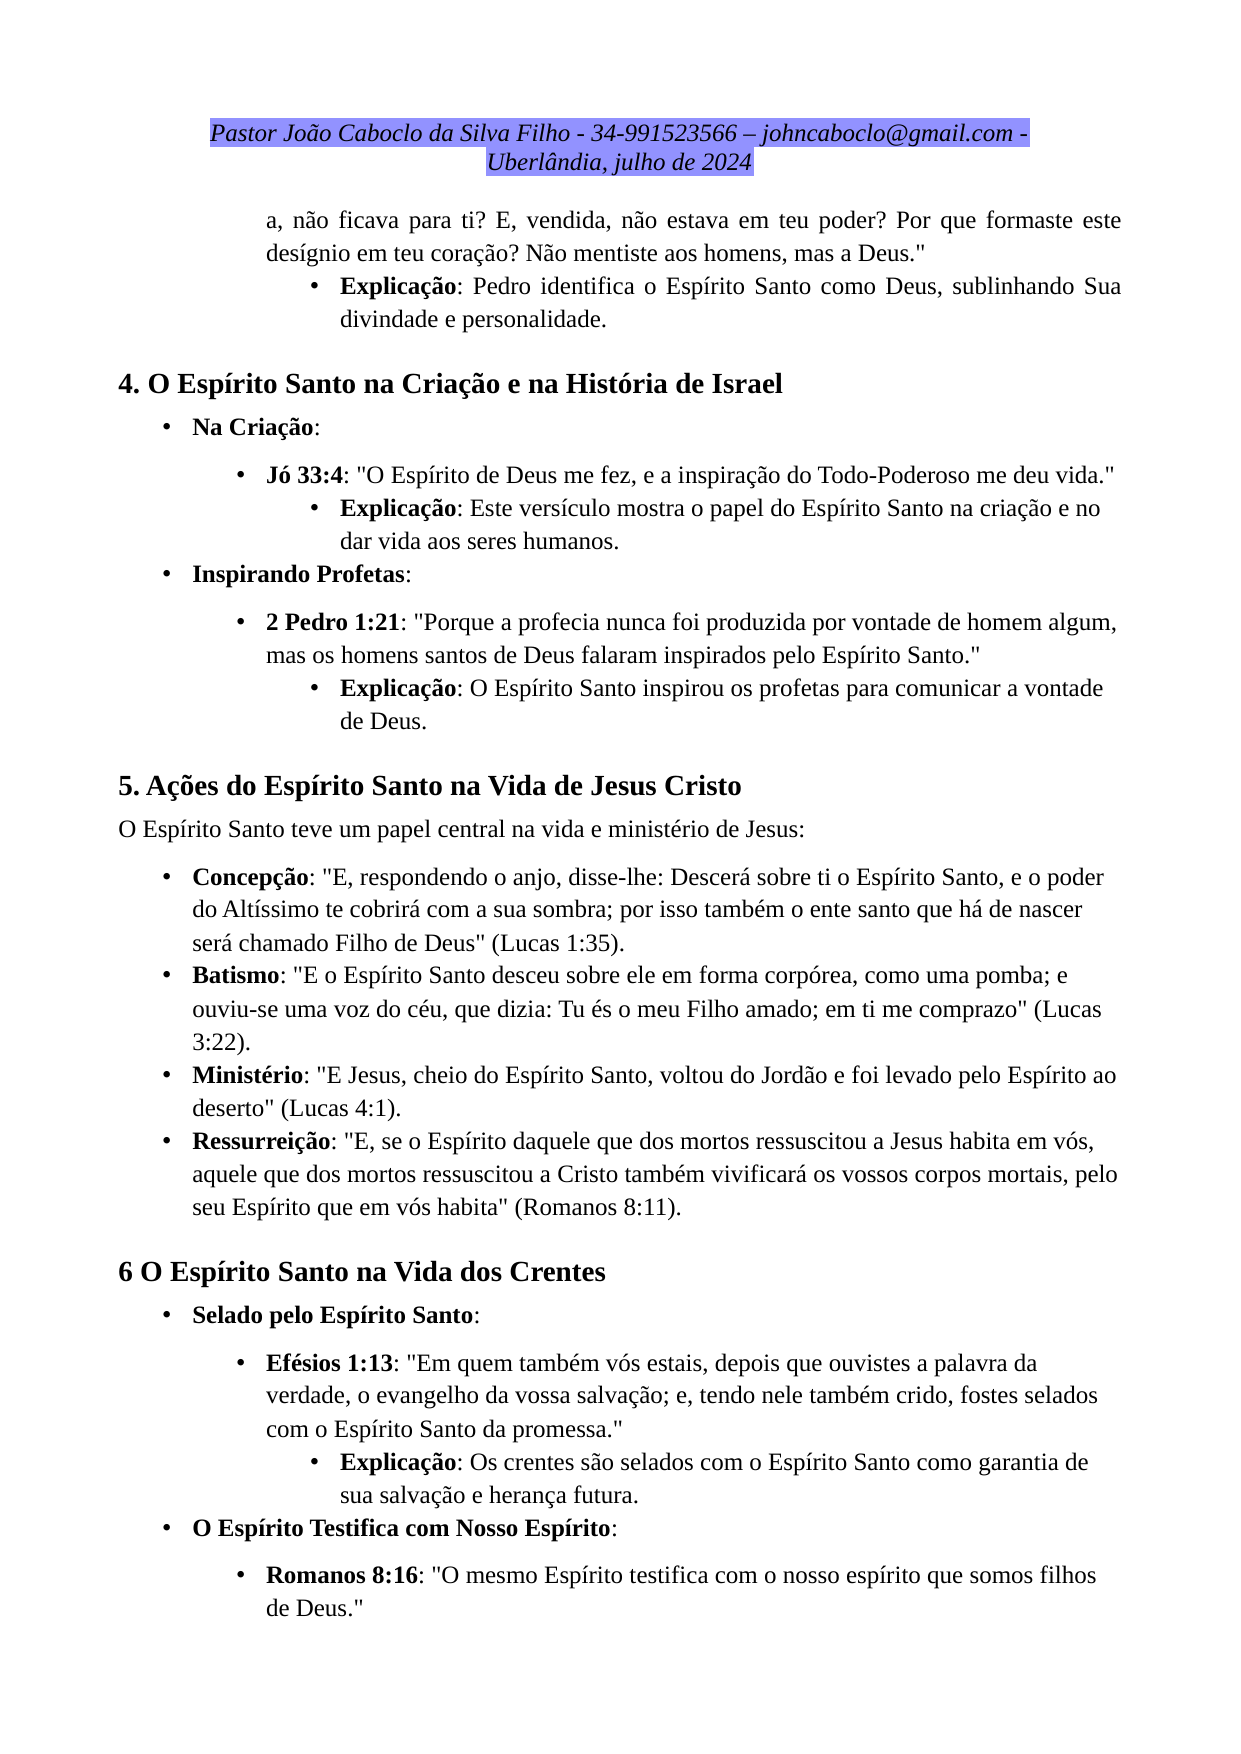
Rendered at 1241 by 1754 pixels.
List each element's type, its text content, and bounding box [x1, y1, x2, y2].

list Ressurreição: "E, se o Espírito daquele que dos mortos ressuscitou a Jesus habita em vós, aquele que dos mortos ressuscitou a Cristo também vivificará os vossos corpos mortais, pelo seu Espírito que em vós habita" (Romanos 8:11). [162, 1126, 1122, 1221]
list Efésios 1:13: "Em quem também vós estais, depois que ouvistes a palavra da verdade, o evangelho da vossa salvação; e, tendo nele também crido, fostes selados com o Espírito Santo da promessa." [236, 1348, 1122, 1442]
list 2 Pedro 1:21: "Porque a profecia nunca foi produzida por vontade de homem algum, mas os homens santos de Deus falaram inspirados pelo Espírito Santo." [236, 607, 1122, 668]
list Ministério: "E Jesus, cheio do Espírito Santo, voltou do Jordão e foi levado pelo Espírito ao deserto" (Lucas 4:1). [162, 1060, 1122, 1121]
list Batismo: "E o Espírito Santo desceu sobre ele em forma corpórea, como uma pomba; e ouviu-se uma voz do céu, que dizia: Tu és o meu Filho amado; em ti me comprazo" (Lucas 3:22). [162, 961, 1122, 1055]
subtitle 4. O Espírito Santo na Criação e na História de Israel [118, 366, 1122, 400]
list Explicação: Este versículo mostra o papel do Espírito Santo na criação e no dar vida aos seres humanos. [310, 493, 1122, 555]
list Jó 33:4: "O Espírito de Deus me fez, e a inspiração do Todo-Poderoso me deu vida." [236, 460, 1122, 489]
list Explicação: O Espírito Santo inspirou os profetas para comunicar a vontade de Deus. [310, 673, 1122, 734]
list O Espírito Testifica com Nosso Espírito: [162, 1513, 1122, 1541]
list Na Criação: [162, 412, 1122, 441]
list Explicação: Os crentes são selados com o Espírito Santo como garantia de sua salvação e herança futura. [310, 1447, 1122, 1508]
list a, não ficava para ti? E, vendida, não estava em teu poder? Por que formaste este desígnio em teu coração? Não mentiste aos homens, mas a Deus." [236, 205, 1122, 267]
list Explicação: Pedro identifica o Espírito Santo como Deus, sublinhando Sua divindade e personalidade. [310, 271, 1122, 333]
list Selado pelo Espírito Santo: [162, 1300, 1122, 1329]
list Inspirando Profetas: [162, 559, 1122, 588]
text O Espírito Santo teve um papel central na vida e ministério de Jesus: [118, 814, 1122, 843]
subtitle 6 O Espírito Santo na Vida dos Crentes [118, 1254, 1122, 1287]
list Romanos 8:16: "O mesmo Espírito testifica com o nosso espírito que somos filhos de Deus." [236, 1560, 1122, 1622]
subtitle 5. Ações do Espírito Santo na Vida de Jesus Cristo [118, 768, 1122, 801]
list Concepção: "E, respondendo o anjo, disse-lhe: Descerá sobre ti o Espírito Santo, e o poder do Altíssimo te cobrirá com a sua sombra; por isso também o ente santo que há de nascer será chamado Filho de Deus" (Lucas 1:35). [162, 862, 1122, 956]
